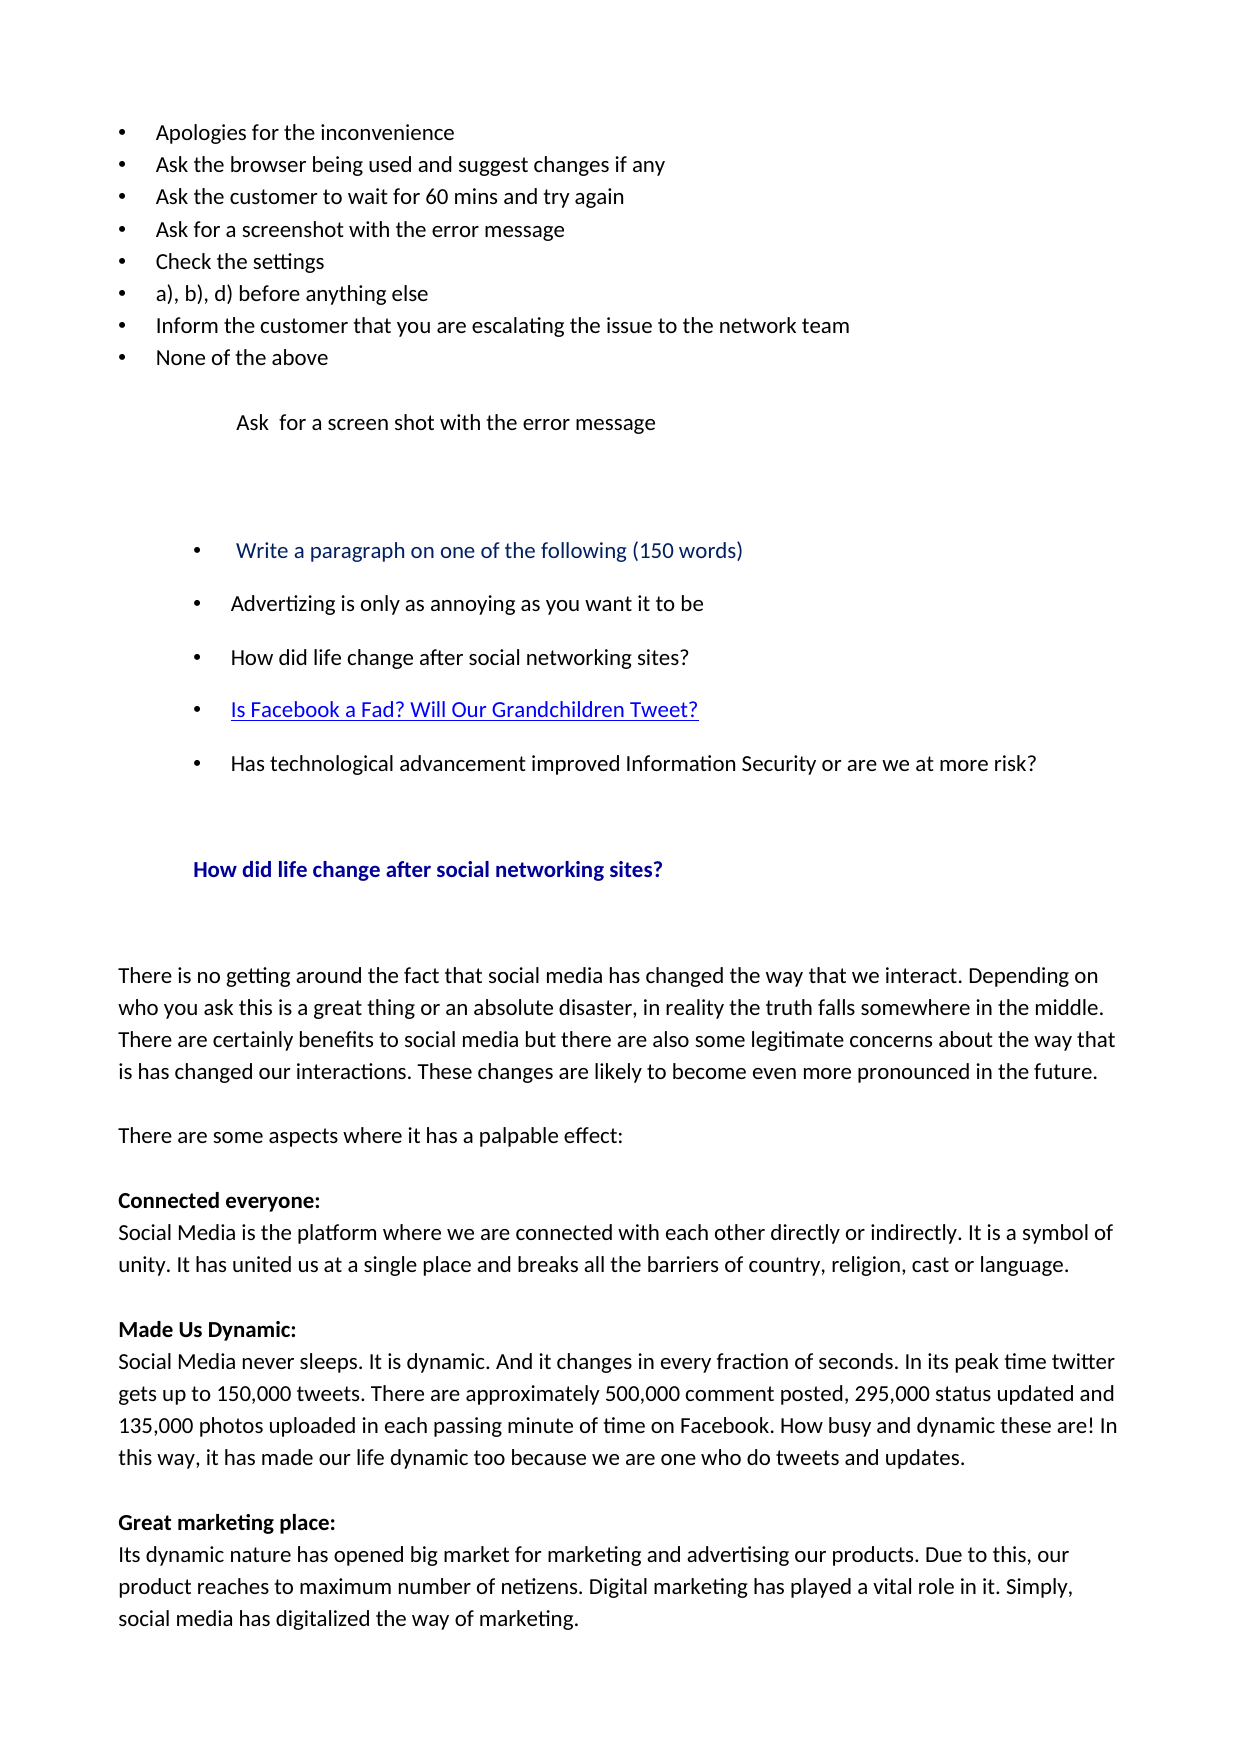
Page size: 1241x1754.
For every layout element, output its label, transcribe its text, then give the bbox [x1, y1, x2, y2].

text Ask for a screen shot with the error message [118, 408, 1122, 436]
list Ask the customer to wait for 60 mins and try again [81, 182, 1122, 211]
text Social Media is the platform where we are connected with each other directly or indirectly. It is a symbol of unity. It has united us at a single place and breaks all the barriers of country, religion, cast or language. [118, 1218, 1122, 1278]
list a), b), d) before anything else [81, 279, 1122, 307]
list Check the settings [81, 247, 1122, 275]
list Ask the browser being used and suggest changes if any [81, 150, 1122, 178]
text Social Media never sleeps. It is dynamic. And it changes in every fraction of seconds. In its peak time twitter gets up to 150,000 tweets. There are approximately 500,000 comment posted, 295,000 status updated and 135,000 photos uploaded in each passing minute of time on Facebook. How busy and dynamic these are! In this way, it has made our life dynamic too because we are one who do tweets and updates. [118, 1347, 1122, 1472]
text Great marketing place: [118, 1508, 1122, 1536]
list None of the above [81, 343, 1122, 371]
text There are some aspects where it has a palpable effect: [118, 1122, 1122, 1150]
text Connected everyone: [118, 1186, 1122, 1214]
list Inform the customer that you are escalating the issue to the network team [81, 311, 1122, 339]
text Made Us Dynamic: [118, 1315, 1122, 1343]
list Ask for a screenshot with the error message [81, 215, 1122, 243]
text How did life change after social networking sites? [193, 855, 1047, 883]
list Advertizing is only as annoying as you want it to be [156, 589, 1122, 618]
list Apologies for the inconvenience [81, 118, 1122, 146]
list Write a paragraph on one of the following (150 words) [156, 537, 1122, 564]
text There is no getting around the fact that social media has changed the way that we interact. Depending on who you ask this is a great thing or an absolute disaster, in reality the truth falls somewhere in the middle. There are certainly benefits to social media but there are also some legitimate concerns about the way that is has changed our interactions. These changes are likely to become even more pronounced in the future. [118, 961, 1122, 1085]
list Is Facebook a Fad? Will Our Grandchildren Tweet? [156, 696, 1122, 724]
text Its dynamic nature has opened big market for marketing and advertising our products. Due to this, our product reaches to maximum number of netizens. Digital marketing has played a vital role in it. Simply, social media has digitalized the way of marketing. [118, 1540, 1122, 1632]
list Has technological advancement improved Information Security or are we at more risk? [156, 749, 1122, 777]
list How did life change after social networking sites? [156, 643, 1122, 671]
